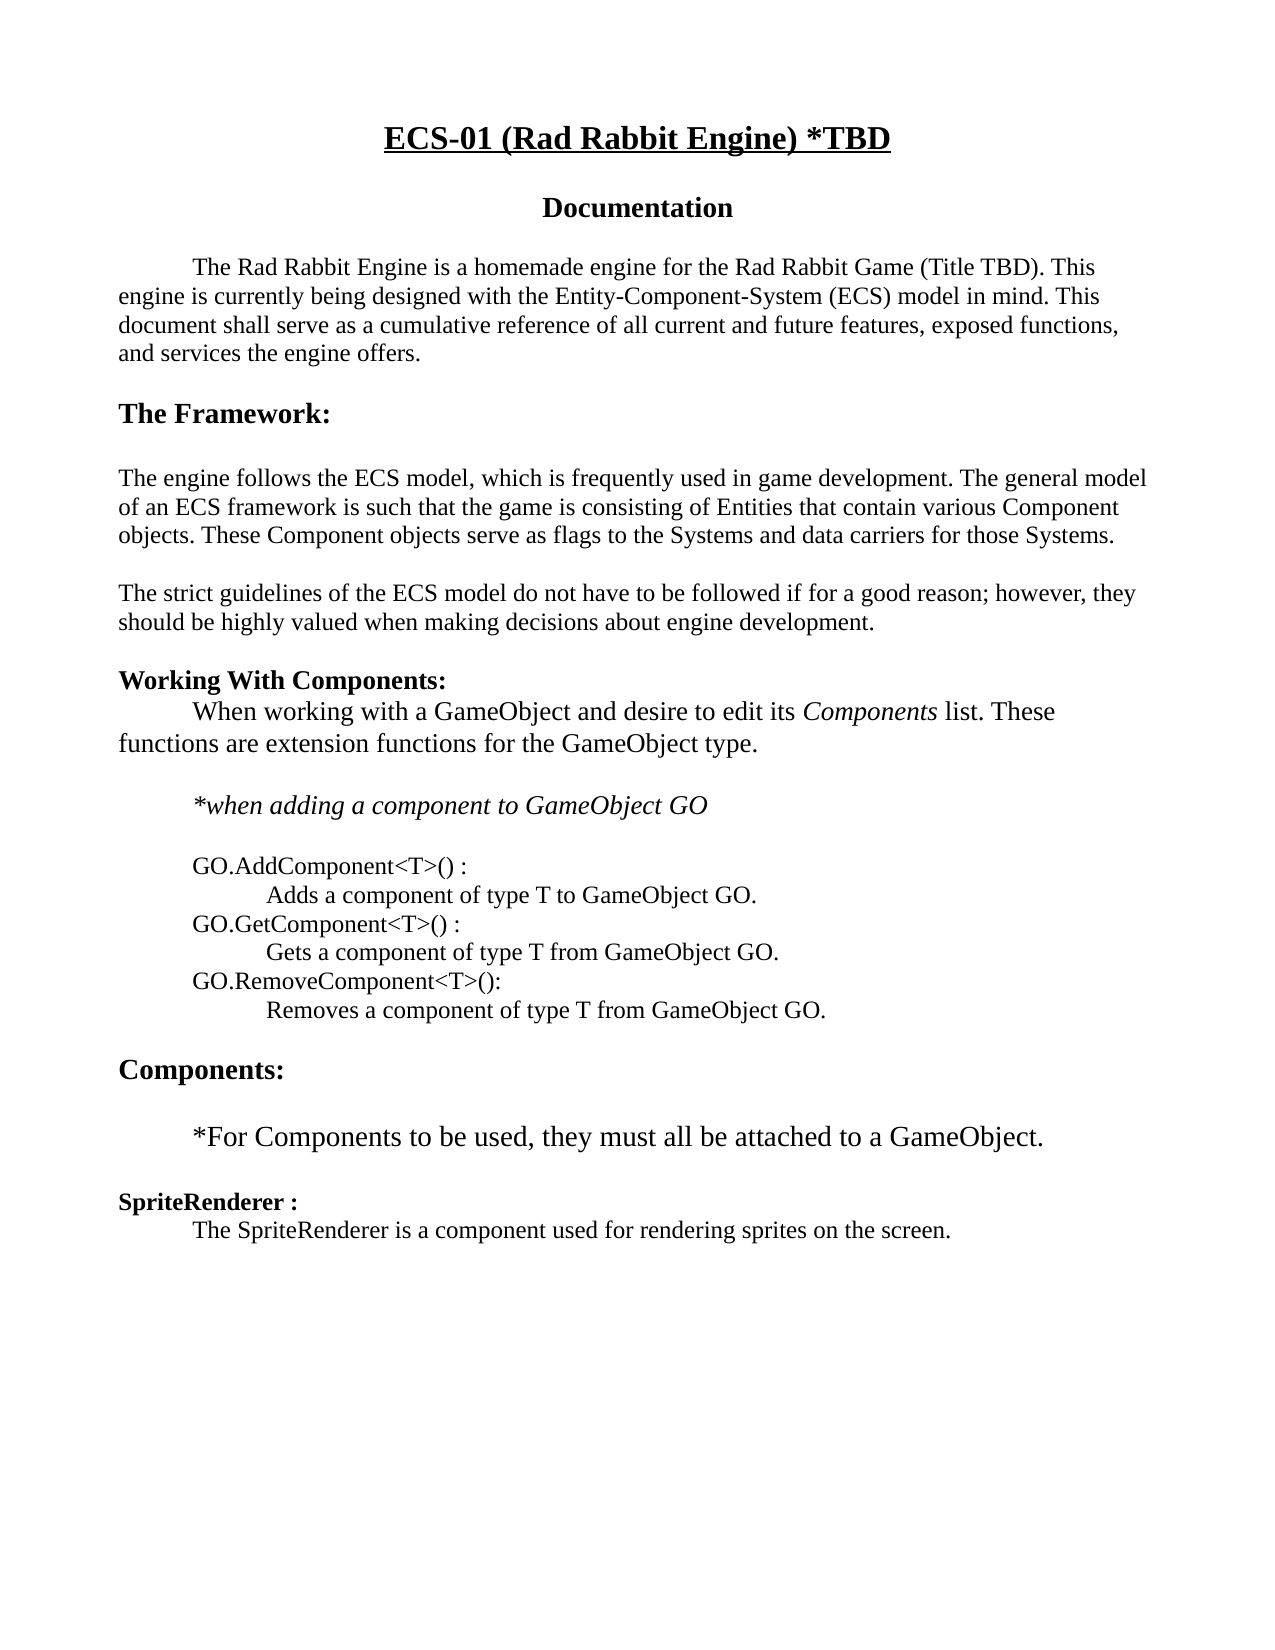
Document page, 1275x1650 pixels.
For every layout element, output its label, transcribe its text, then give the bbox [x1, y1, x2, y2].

text The Framework: [118, 396, 1157, 429]
text The Rad Rabbit Engine is a homemade engine for the Rad Rabbit Game (Title TBD). This engine is currently being designed with the Entity-Component-System (ECS) model in mind. This document shall serve as a cumulative reference of all current and future features, exposed functions, and services the engine offers. [118, 252, 1157, 367]
text *when adding a component to GameObject GO [118, 789, 1157, 820]
text Gets a component of type T from GameObject GO. [118, 937, 1157, 966]
text The SpriteRenderer is a component used for rendering sprites on the screen. [118, 1215, 1157, 1244]
text Working With Components: [118, 664, 1157, 696]
text The engine follows the ECS model, which is frequently used in game development. The general model of an ECS framework is such that the game is consisting of Entities that contain various Component objects. These Component objects serve as flags to the Systems and data carriers for those Systems. [118, 463, 1157, 549]
text Components: [118, 1052, 1157, 1086]
text ECS-01 (Rad Rabbit Engine) *TBD [118, 118, 1157, 156]
text Adds a component of type T to GameObject GO. [118, 880, 1157, 909]
text SpriteRenderer : [118, 1187, 1157, 1215]
text GO.GetComponent<T>() : [118, 909, 1157, 937]
text GO.RemoveComponent<T>(): [118, 966, 1157, 995]
text The strict guidelines of the ECS model do not have to be followed if for a good reason; however, they should be highly valued when making decisions about engine development. [118, 578, 1157, 636]
text Removes a component of type T from GameObject GO. [118, 995, 1157, 1024]
text When working with a GameObject and desire to edit its Components list. These functions are extension functions for the GameObject type. [118, 696, 1157, 758]
text Documentation [118, 190, 1157, 223]
text *For Components to be used, they must all be attached to a GameObject. [118, 1119, 1157, 1153]
text GO.AddComponent<T>() : [118, 851, 1157, 880]
